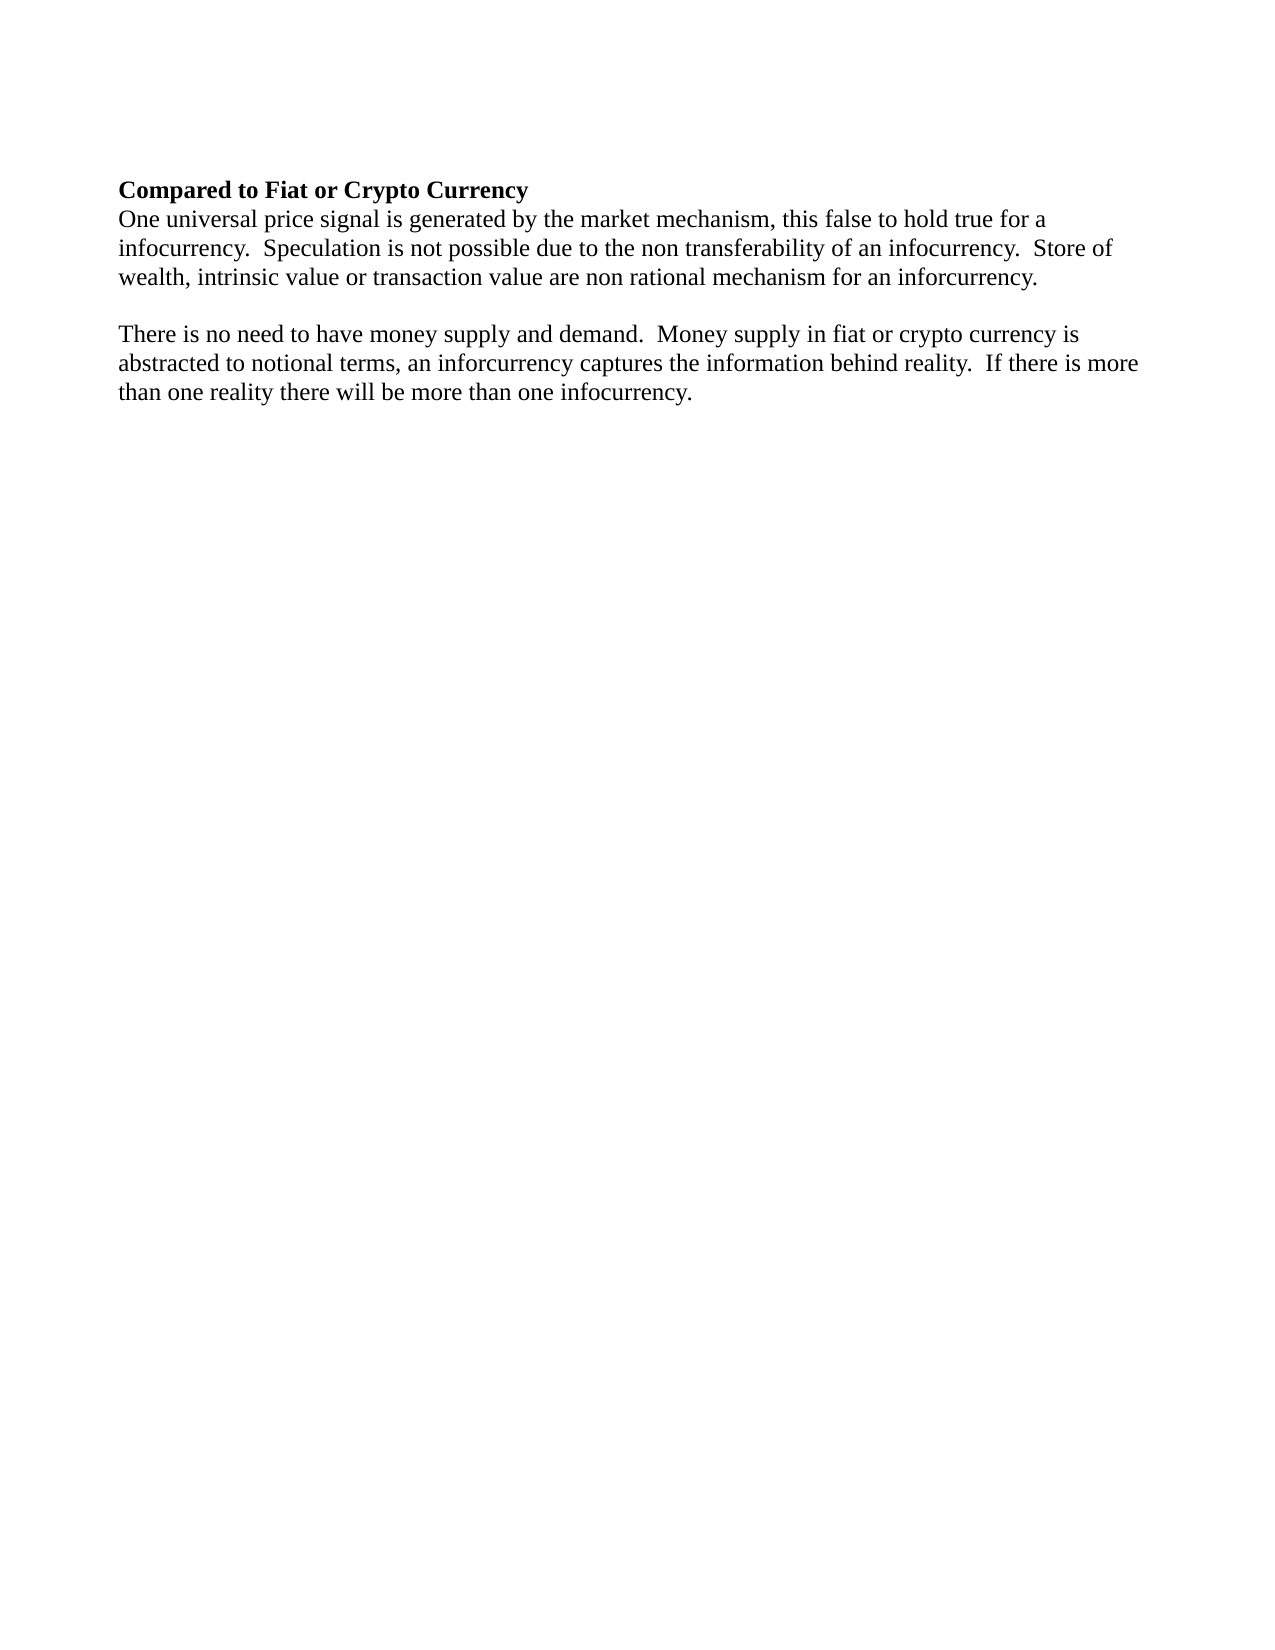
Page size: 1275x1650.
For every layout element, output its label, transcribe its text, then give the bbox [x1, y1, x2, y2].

text There is no need to have money supply and demand. Money supply in fiat or crypto currency is abstracted to notional terms, an inforcurrency captures the information behind reality. If there is more than one reality there will be more than one infocurrency. [118, 319, 1157, 406]
text Compared to Fiat or Crypto Currency [118, 176, 1157, 204]
text One universal price signal is generated by the market mechanism, this false to hold true for a infocurrency. Speculation is not possible due to the non transferability of an infocurrency. Store of wealth, intrinsic value or transaction value are non rational mechanism for an inforcurrency. [118, 204, 1157, 291]
